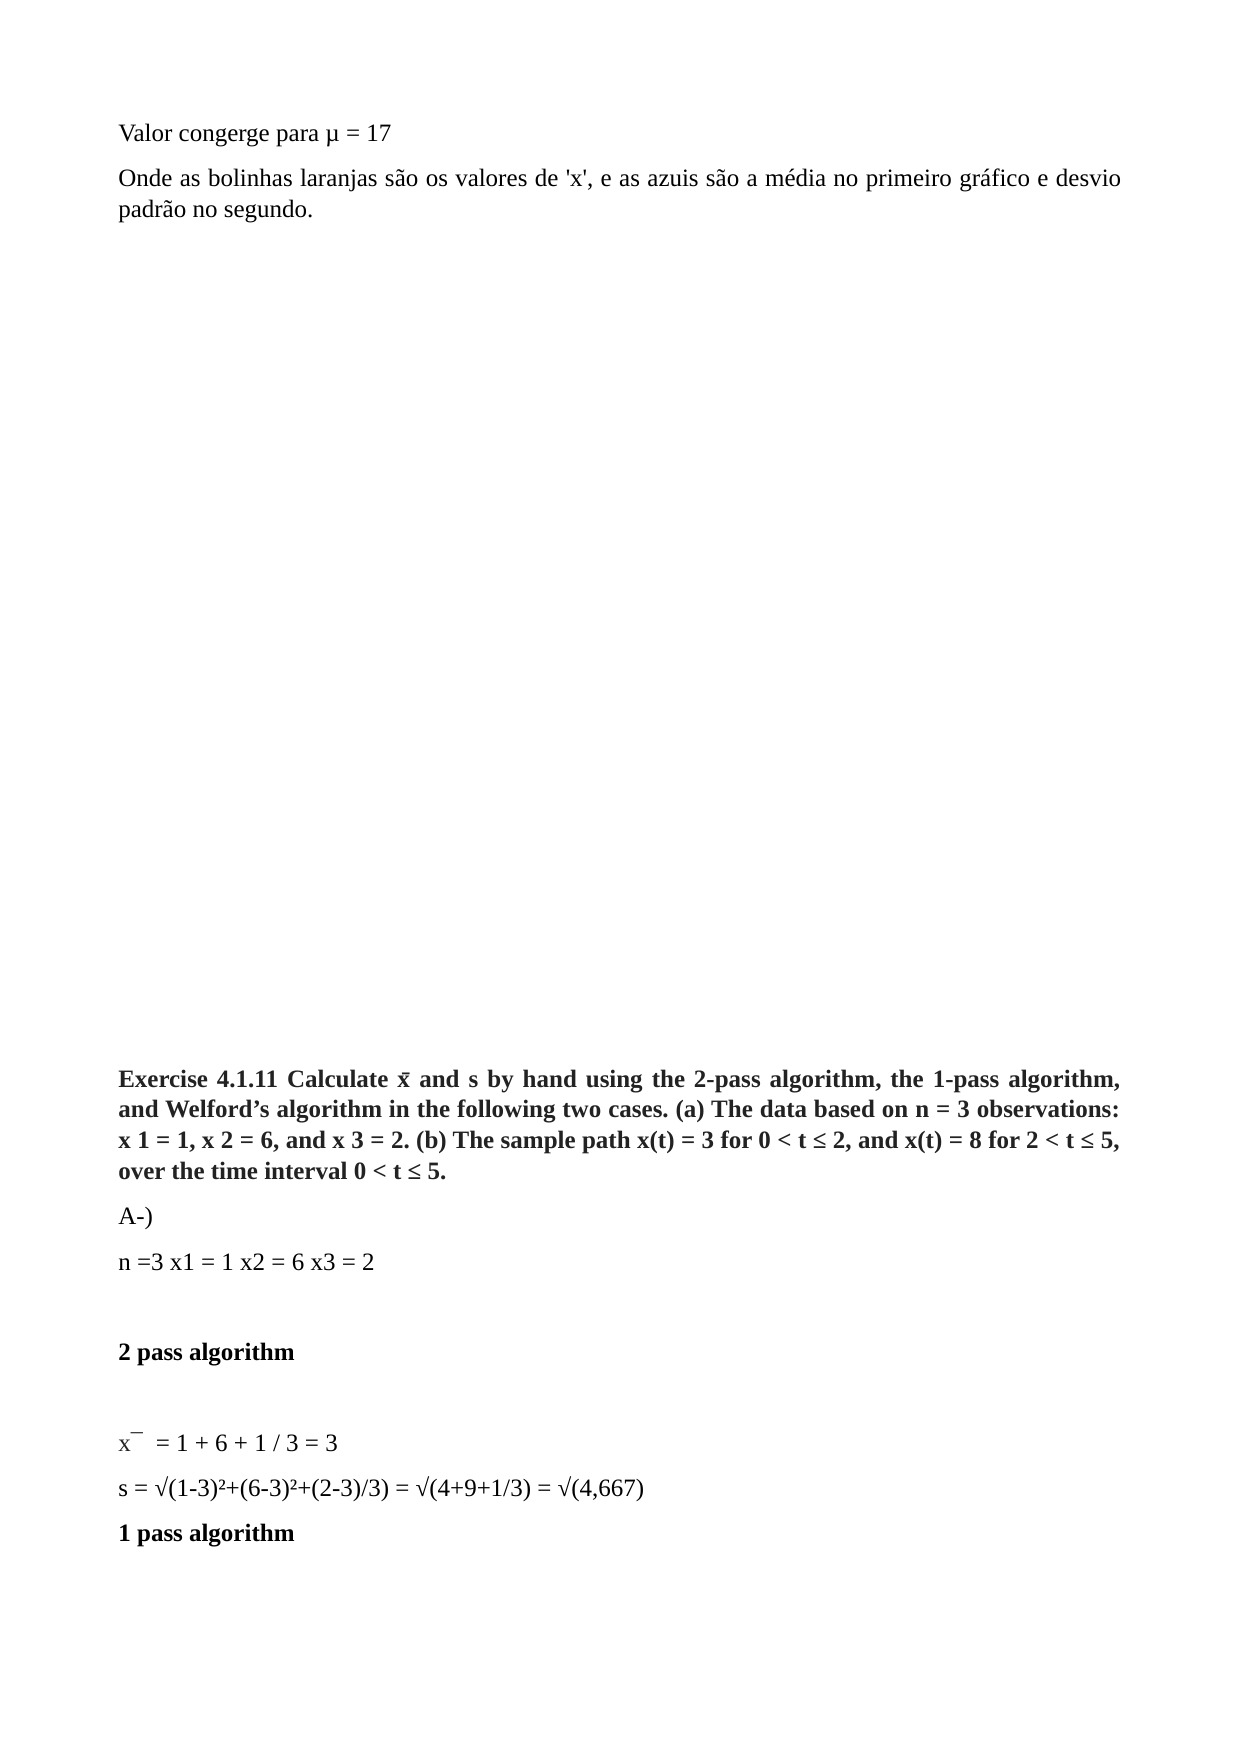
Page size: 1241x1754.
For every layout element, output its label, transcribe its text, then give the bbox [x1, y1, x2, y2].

text s = √(1-3)²+(6-3)²+(2-3)/3) = √(4+9+1/3) = √(4,667) [118, 1473, 1122, 1502]
text x¯ = 1 + 6 + 1 / 3 = 3 [118, 1428, 1122, 1457]
text 1 pass algorithm [118, 1518, 1122, 1547]
text Valor congerge para µ = 17 [118, 118, 1122, 147]
text A-) [118, 1201, 1122, 1230]
text n =3 x1 = 1 x2 = 6 x3 = 2 [118, 1247, 1122, 1275]
text Exercise 4.1.11 Calculate x̄ and s by hand using the 2-pass algorithm, the 1-pass algorithm, and Welford’s algorithm in the following two cases. (a) The data based on n = 3 observations: x 1 = 1, x 2 = 6, and x 3 = 2. (b) The sample path x(t) = 3 for 0 < t ≤ 2, and x(t) = 8 for 2 < t ≤ 5, over the time interval 0 < t ≤ 5. [118, 1064, 1122, 1185]
text 2 pass algorithm [118, 1337, 1122, 1366]
text Onde as bolinhas laranjas são os valores de 'x', e as azuis são a média no primeiro gráfico e desvio padrão no segundo. [118, 163, 1122, 223]
